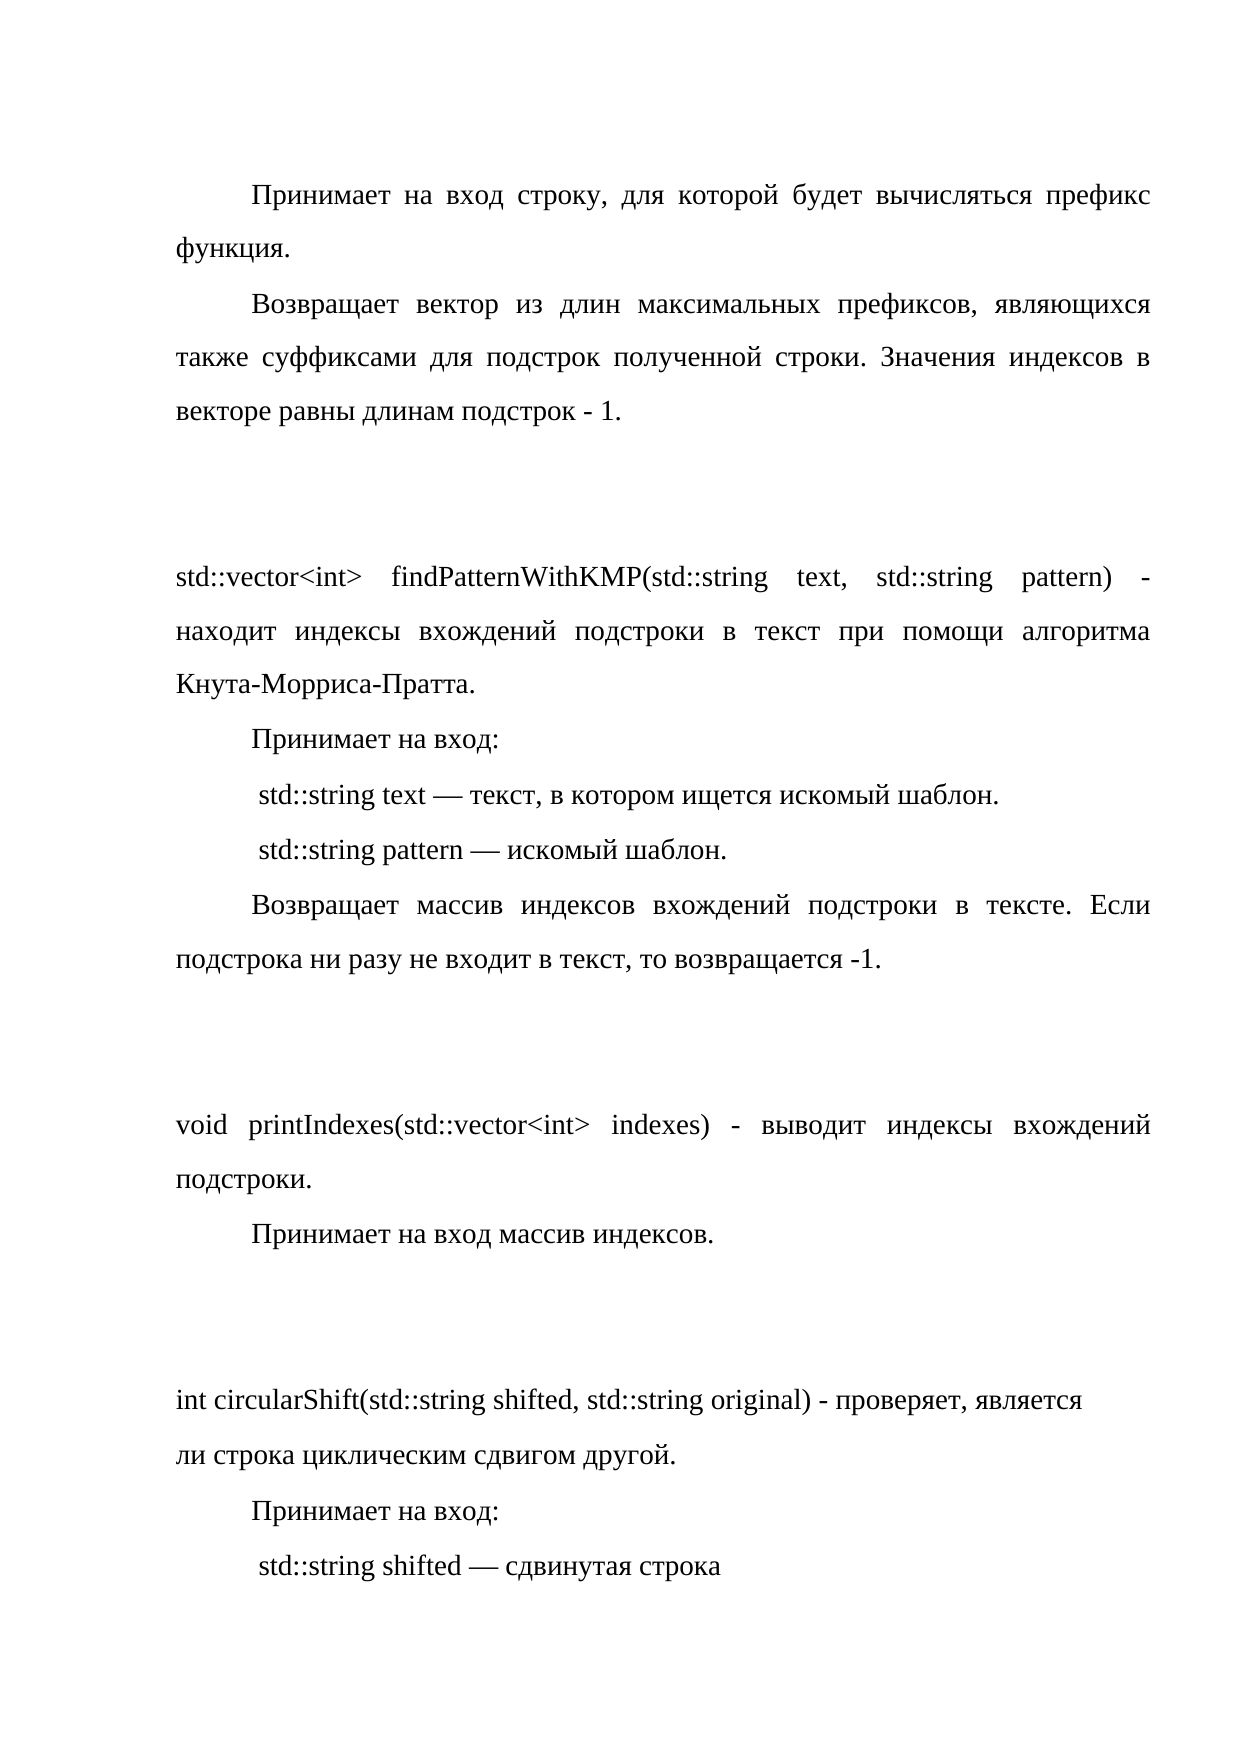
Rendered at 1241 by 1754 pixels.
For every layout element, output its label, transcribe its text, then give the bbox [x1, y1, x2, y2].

text Возвращает массив индексов вхождений подстроки в тексте. Если подстрока ни разу не входит в текст, то возвращается -1. [176, 887, 1152, 975]
text std::vector<int> findPatternWithKMP(std::string text, std::string pattern) - находит индексы вхождений подстроки в текст при помощи алгоритма Кнута-Морриса-Пратта. [176, 559, 1152, 700]
text Принимает на вход массив индексов. [176, 1216, 1152, 1249]
text std::string shifted — сдвинутая строка [176, 1548, 1152, 1581]
text std::string text — текст, в котором ищется искомый шаблон. [176, 777, 1152, 810]
text Принимает на вход: [176, 1493, 1152, 1526]
text ли строка циклическим сдвигом другой. [176, 1437, 1152, 1471]
text void printIndexes(std::vector<int> indexes) - выводит индексы вхождений подстроки. [176, 1107, 1152, 1194]
text Возвращает вектор из длин максимальных префиксов, являющихся также суффиксами для подстрок полученной строки. Значения индексов в векторе равны длинам подстрок - 1. [176, 286, 1152, 427]
text Принимает на вход: [176, 722, 1152, 755]
text Принимает на вход строку, для которой будет вычисляться префикс функция. [176, 177, 1152, 264]
text std::string pattern — искомый шаблон. [176, 832, 1152, 866]
text int circularShift(std::string shifted, std::string original) - проверяет, является [176, 1382, 1152, 1416]
